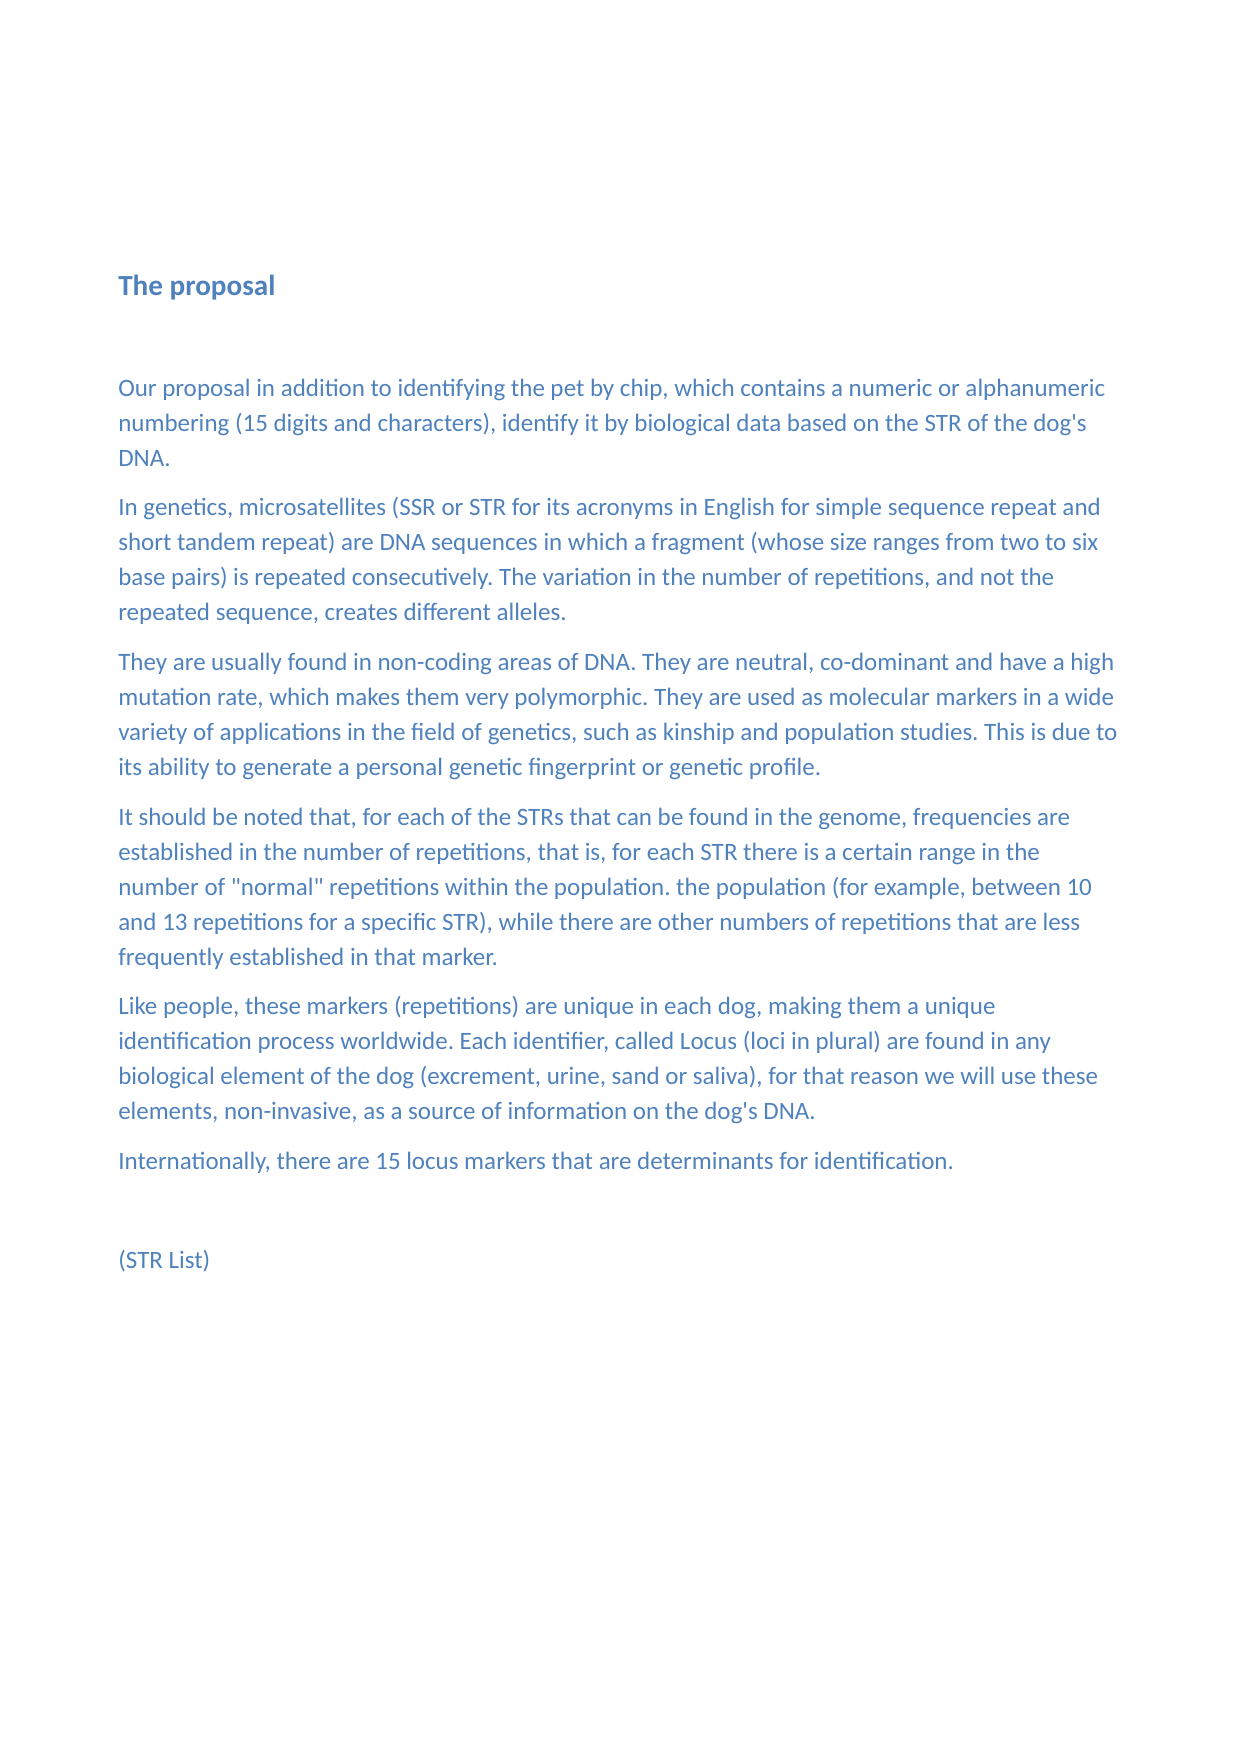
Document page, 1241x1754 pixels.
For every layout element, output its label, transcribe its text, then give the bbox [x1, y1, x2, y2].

text Like people, these markers (repetitions) are unique in each dog, making them a unique identification process worldwide. Each identifier, called Locus (loci in plural) are found in any biological element of the dog (excrement, urine, sand or saliva), for that reason we will use these elements, non-invasive, as a source of information on the dog's DNA. [118, 990, 1122, 1126]
text In genetics, microsatellites (SSR or STR for its acronyms in English for simple sequence repeat and short tandem repeat) are DNA sequences in which a fragment (whose size ranges from two to six base pairs) is repeated consecutively. The variation in the number of repetitions, and not the repeated sequence, creates different alleles. [118, 492, 1122, 627]
text Internationally, there are 15 locus markers that are determinants for identification. [118, 1145, 1122, 1175]
text It should be noted that, for each of the STRs that can be found in the genome, frequencies are established in the number of repetitions, that is, for each STR there is a certain range in the number of "normal" repetitions within the population. the population (for example, between 10 and 13 repetitions for a specific STR), while there are other numbers of repetitions that are less frequently established in that marker. [118, 801, 1122, 971]
text Our proposal in addition to identifying the pet by chip, which contains a numeric or alphanumeric numbering (15 digits and characters), identify it by biological data based on the STR of the dog's DNA. [118, 372, 1122, 472]
text (STR List) [118, 1244, 1122, 1274]
text The proposal [118, 267, 1122, 302]
text They are usually found in non-coding areas of DNA. They are neutral, co-dominant and have a high mutation rate, which makes them very polymorphic. They are used as molecular markers in a wide variety of applications in the field of genetics, such as kinship and population studies. This is due to its ability to generate a personal genetic fingerprint or genetic profile. [118, 646, 1122, 782]
